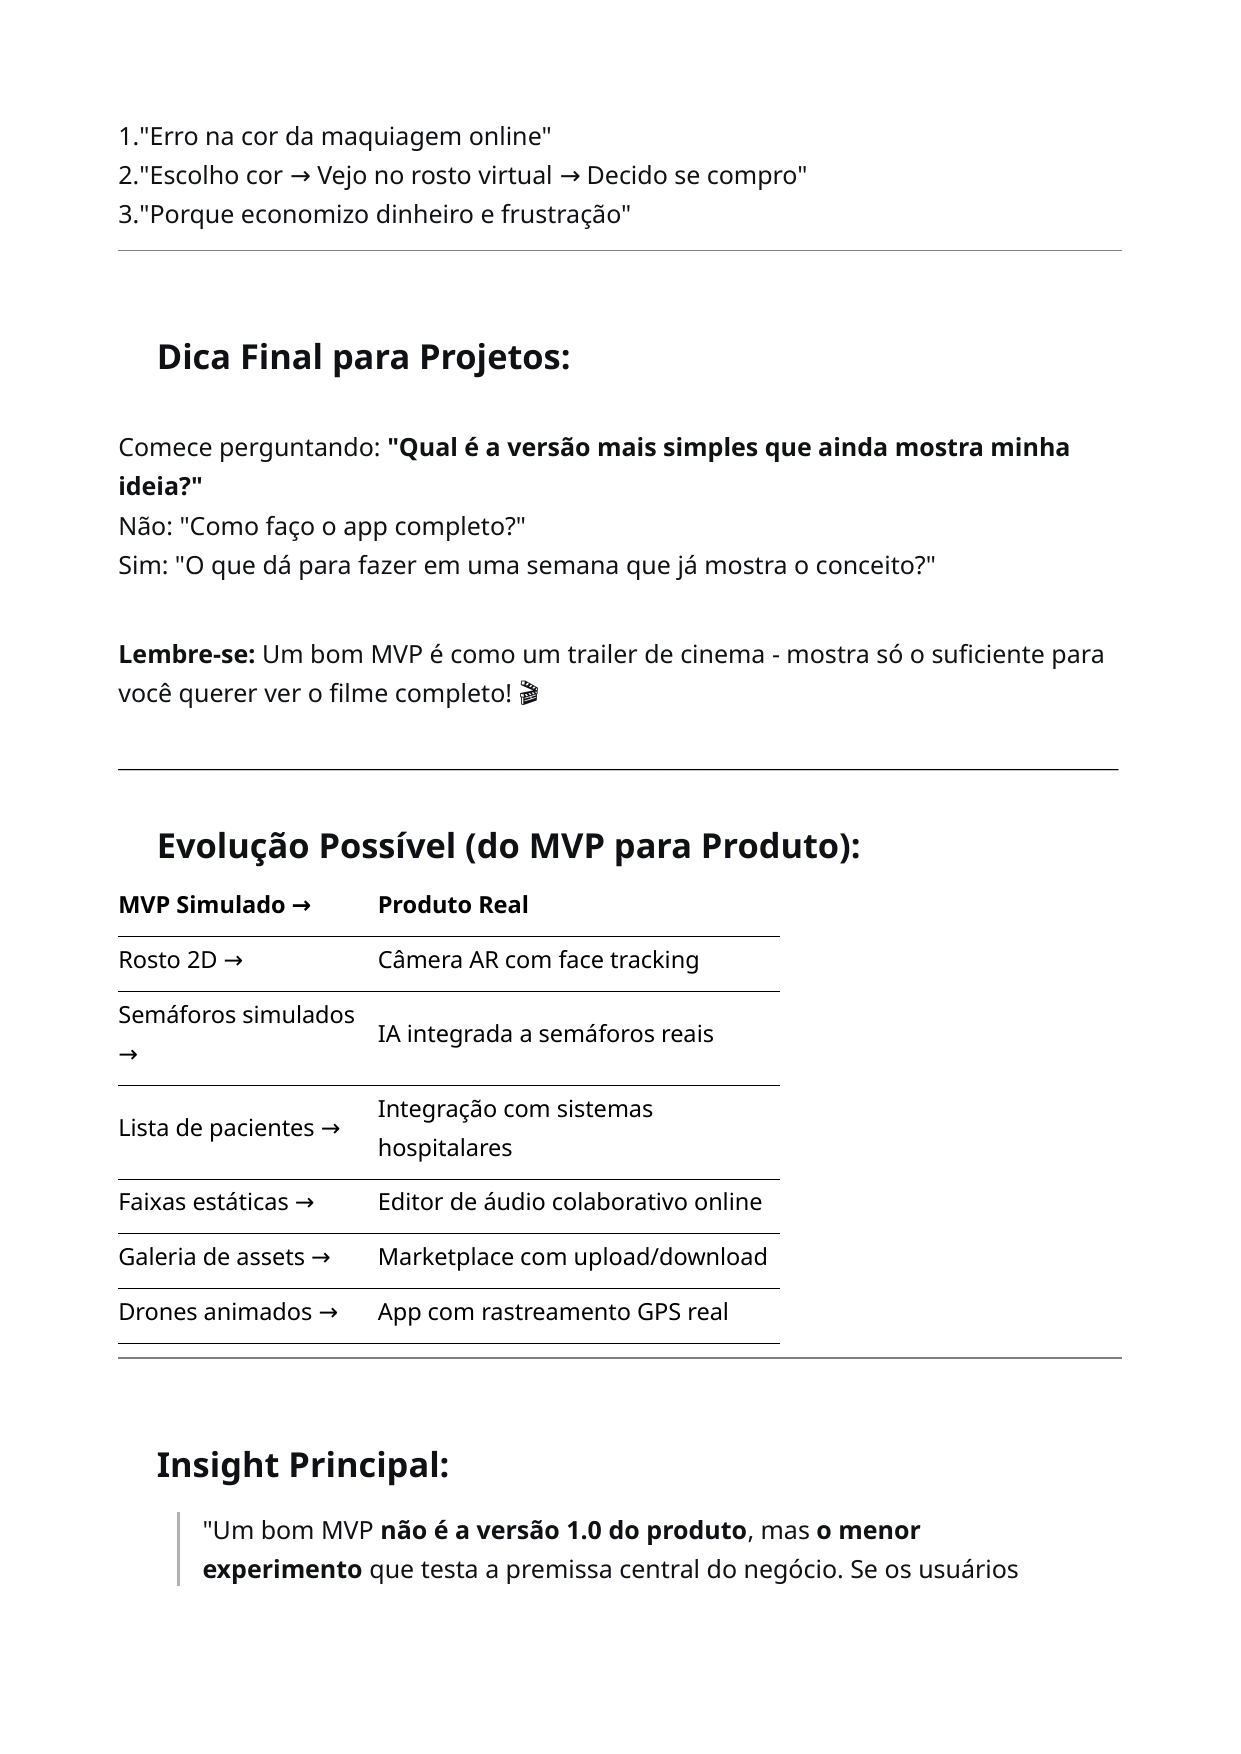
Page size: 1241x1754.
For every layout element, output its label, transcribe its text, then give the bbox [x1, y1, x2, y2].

subtitle ✨ Dica Final para Projetos: [118, 330, 1122, 380]
table_cell Rosto 2D → [118, 937, 378, 991]
table_cell Semáforos simulados → [118, 992, 378, 1085]
table_cell Editor de áudio colaborativo online [378, 1180, 780, 1233]
text ________________________________________________________________________________ [118, 744, 1122, 772]
table_cell Galeria de assets → [118, 1234, 378, 1288]
text "Um bom MVP não é a versão 1.0 do produto, mas o menor experimento que testa a premissa central do negócio. Se os usuários [180, 1512, 1063, 1586]
table_cell IA integrada a semáforos reais [378, 992, 780, 1085]
table_cell Marketplace com upload/download [378, 1234, 780, 1288]
text Lembre-se: Um bom MVP é como um trailer de cinema - mostra só o suficiente para você querer ver o filme completo! 🎬 [118, 637, 1122, 710]
list "Porque economizo dinheiro e frustração" [118, 196, 1122, 231]
table_cell App com rastreamento GPS real [378, 1289, 780, 1343]
table_cell Câmera AR com face tracking [378, 937, 780, 991]
list "Erro na cor da maquiagem online" [118, 118, 1122, 152]
table_cell Integração com sistemas hospitalares [378, 1086, 780, 1178]
subtitle 💡 Insight Principal: [118, 1437, 1122, 1487]
subtitle 🚀 Evolução Possível (do MVP para Produto): [118, 822, 1122, 869]
table_cell Lista de pacientes → [118, 1086, 378, 1178]
list "Escolho cor → Vejo no rosto virtual → Decido se compro" [118, 157, 1122, 191]
text Comece perguntando: "Qual é a versão mais simples que ainda mostra minha ideia?" Não: "Como faço o app completo?" Sim: "O que dá para fazer em uma semana que já mostra o conceito?" [118, 430, 1122, 581]
table_cell Drones animados → [118, 1289, 378, 1343]
table_header Produto Real [378, 881, 780, 936]
table_header MVP Simulado → [118, 881, 378, 936]
table_cell Faixas estáticas → [118, 1180, 378, 1233]
